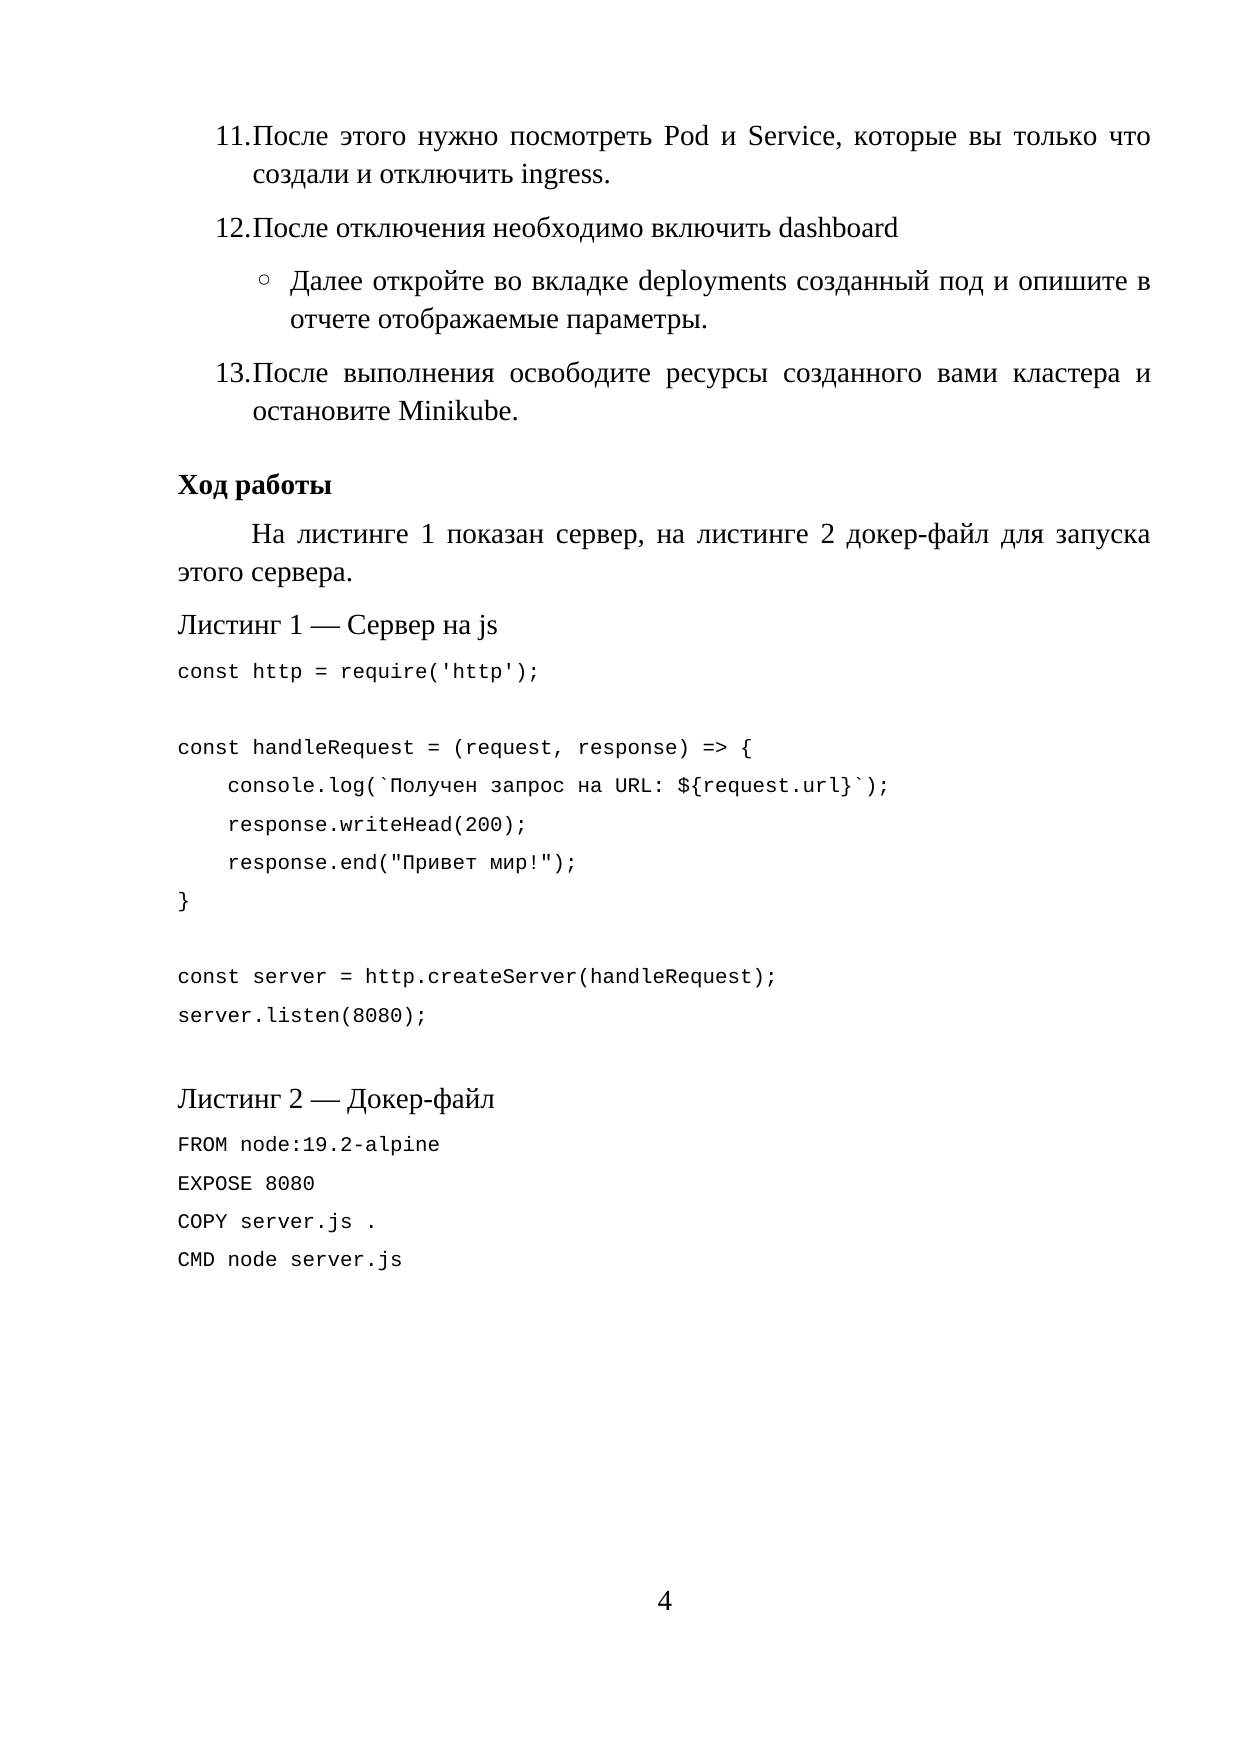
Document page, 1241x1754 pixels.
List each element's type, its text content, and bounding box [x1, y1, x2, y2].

text const handleRequest = (request, response) => { [177, 737, 1152, 761]
text } [177, 890, 1152, 914]
text console.log(`Получен запрос на URL: ${request.url}`); [177, 775, 1152, 799]
text COPY server.js . [177, 1211, 1152, 1234]
text FROM node:19.2-alpine [177, 1134, 1152, 1158]
text const http = require('http'); [177, 661, 1152, 684]
text Листинг 2 — Докер-файл [177, 1081, 1152, 1115]
text CMD node server.js [177, 1249, 1152, 1273]
list После отключения необходимо включить dashboard [215, 210, 1152, 243]
subtitle Ход работы [177, 467, 1152, 501]
text response.end("Привет мир!"); [177, 852, 1152, 875]
text EXPOSE 8080 [177, 1172, 1152, 1196]
list После выполнения освободите ресурсы созданного вами кластера и остановите Minikube. [215, 355, 1152, 427]
text response.writeHead(200); [177, 813, 1152, 837]
text server.listen(8080); [177, 1005, 1152, 1028]
list Далее откройте во вкладке deployments созданный под и опишите в отчете отображаемые параметры. [252, 263, 1152, 335]
list После этого нужно посмотреть Pod и Service, которые вы только что создали и отключить ingress. [215, 118, 1152, 190]
text const server = http.createServer(handleRequest); [177, 966, 1152, 990]
text Листинг 1 — Сервер на js [177, 607, 1152, 641]
text На листинге 1 показан сервер, на листинге 2 докер-файл для запуска этого сервера. [177, 516, 1152, 588]
